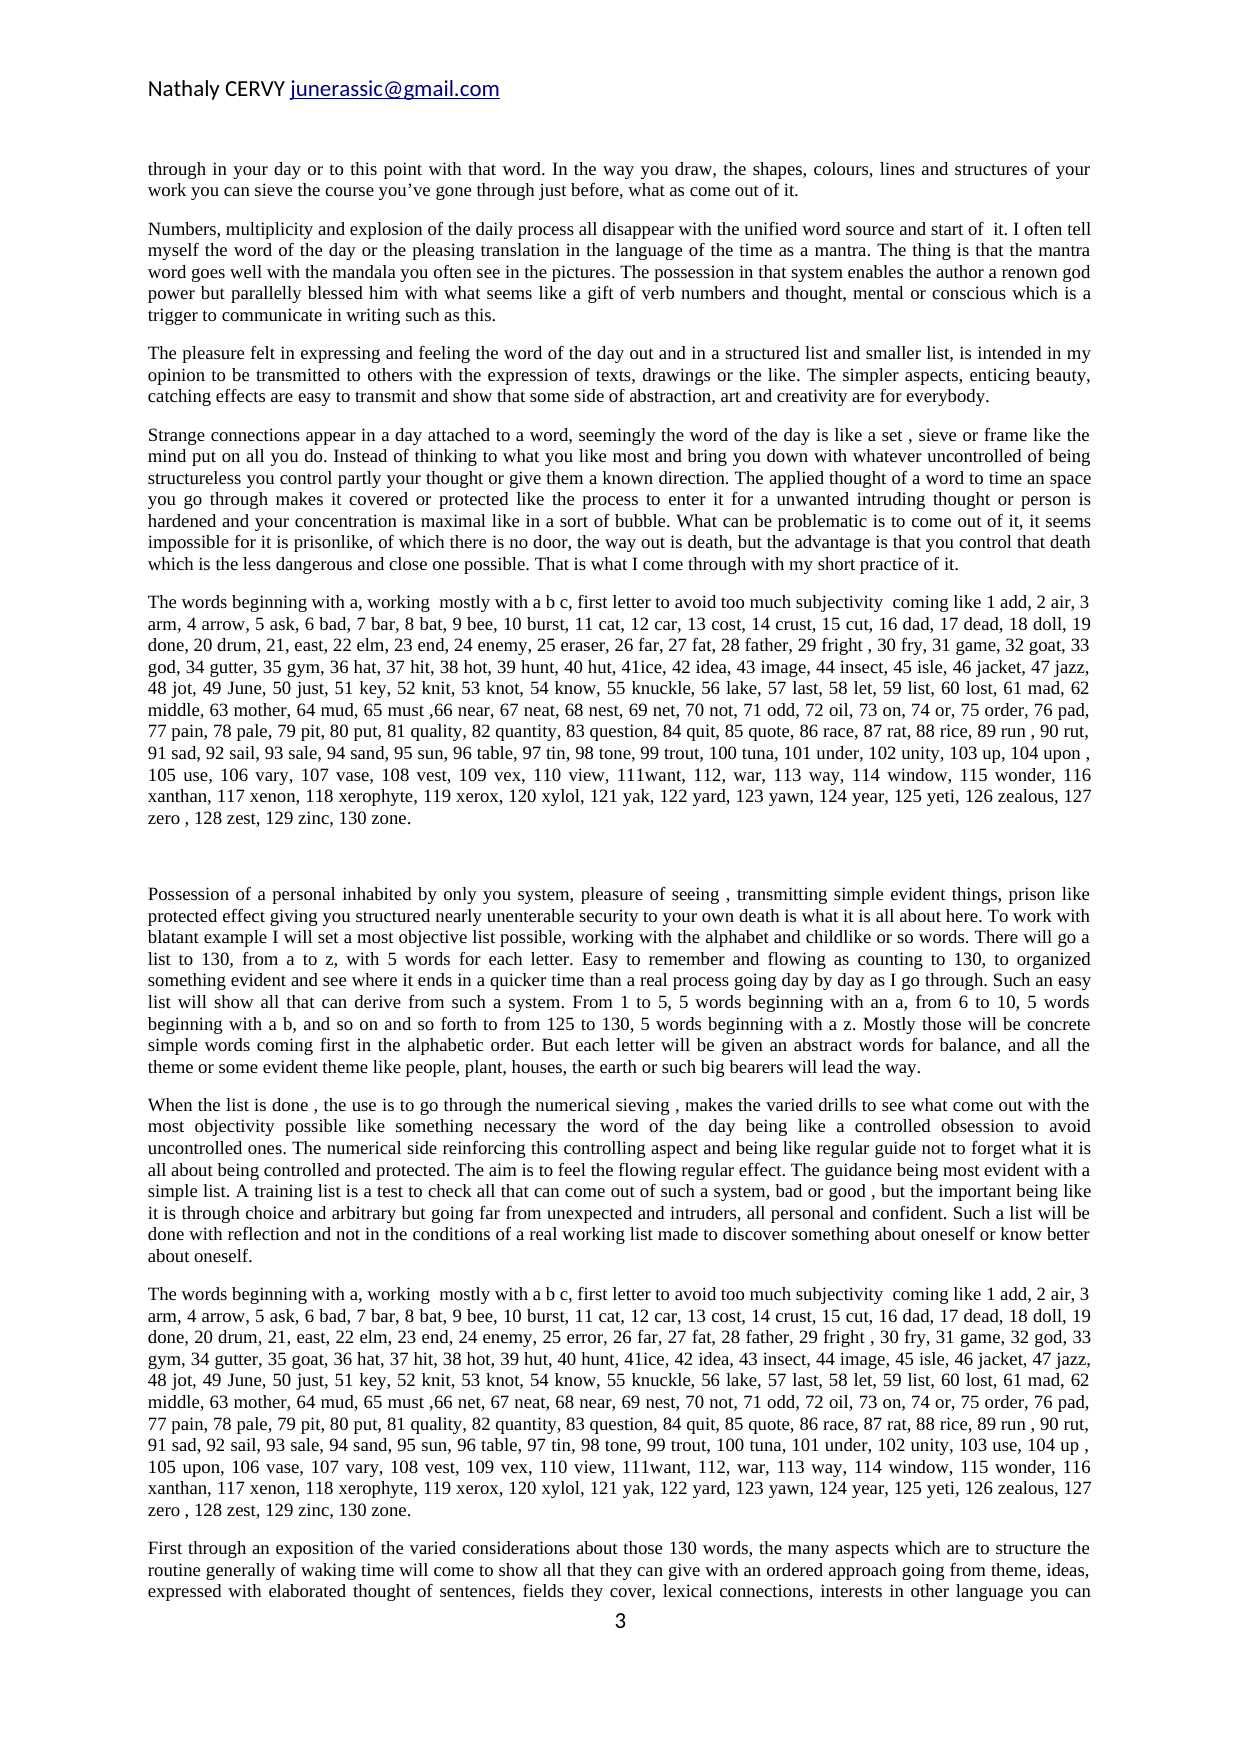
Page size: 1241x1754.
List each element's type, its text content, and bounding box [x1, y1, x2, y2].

text The words beginning with a, working mostly with a b c, first letter to avoid too much subjectivity coming like 1 add, 2 air, 3 arm, 4 arrow, 5 ask, 6 bad, 7 bar, 8 bat, 9 bee, 10 burst, 11 cat, 12 car, 13 cost, 14 crust, 15 cut, 16 dad, 17 dead, 18 doll, 19 done, 20 drum, 21, east, 22 elm, 23 end, 24 enemy, 25 error, 26 far, 27 fat, 28 father, 29 fright , 30 fry, 31 game, 32 god, 33 gym, 34 gutter, 35 goat, 36 hat, 37 hit, 38 hot, 39 hut, 40 hunt, 41ice, 42 idea, 43 insect, 44 image, 45 isle, 46 jacket, 47 jazz, 48 jot, 49 June, 50 just, 51 key, 52 knit, 53 knot, 54 know, 55 knuckle, 56 lake, 57 last, 58 let, 59 list, 60 lost, 61 mad, 62 middle, 63 mother, 64 mud, 65 must ,66 net, 67 neat, 68 near, 69 nest, 70 not, 71 odd, 72 oil, 73 on, 74 or, 75 order, 76 pad, 77 pain, 78 pale, 79 pit, 80 put, 81 quality, 82 quantity, 83 question, 84 quit, 85 quote, 86 race, 87 rat, 88 rice, 89 run , 90 rut, 91 sad, 92 sail, 93 sale, 94 sand, 95 sun, 96 table, 97 tin, 98 tone, 99 trout, 100 tuna, 101 under, 102 unity, 103 use, 104 up , 105 upon, 106 vase, 107 vary, 108 vest, 109 vex, 110 view, 111want, 112, war, 113 way, 114 window, 115 wonder, 116 xanthan, 117 xenon, 118 xerophyte, 119 xerox, 120 xylol, 121 yak, 122 yard, 123 yawn, 124 year, 125 yeti, 126 zealous, 127 zero , 128 zest, 129 zinc, 130 zone. [148, 1283, 1093, 1520]
text When the list is done , the use is to go through the numerical sieving , makes the varied drills to see what come out with the most objectivity possible like something necessary the word of the day being like a controlled obsession to avoid uncontrolled ones. The numerical side reinforcing this controlling aspect and being like regular guide not to forget what it is all about being controlled and protected. The aim is to feel the flowing regular effect. The guidance being most evident with a simple list. A training list is a test to check all that can come out of such a system, bad or good , but the important being like it is through choice and arbitrary but going far from unexpected and intruders, all personal and confident. Such a list will be done with reflection and not in the conditions of a real working list made to discover something about oneself or know better about oneself. [148, 1094, 1093, 1266]
text The pleasure felt in expressing and feeling the word of the day out and in a structured list and smaller list, is intended in my opinion to be transmitted to others with the expression of texts, drawings or the like. The simpler aspects, enticing beauty, catching effects are easy to transmit and show that some side of abstraction, art and creativity are for everybody. [148, 342, 1093, 407]
text Numbers, multiplicity and explosion of the daily process all disappear with the unified word source and start of it. I often tell myself the word of the day or the pleasing translation in the language of the time as a mantra. The thing is that the mantra word goes well with the mandala you often see in the pictures. The possession in that system enables the author a renown god power but parallelly blessed him with what seems like a gift of verb numbers and thought, mental or conscious which is a trigger to communicate in writing such as this. [148, 218, 1093, 325]
text First through an exposition of the varied considerations about those 130 words, the many aspects which are to structure the routine generally of waking time will come to show all that they can give with an ordered approach going from theme, ideas, expressed with elaborated thought of sentences, fields they cover, lexical connections, interests in other language you can [148, 1537, 1093, 1602]
text Strange connections appear in a day attached to a word, seemingly the word of the day is like a set , sieve or frame like the mind put on all you do. Instead of thinking to what you like most and bring you down with whatever uncontrolled of being structureless you control partly your thought or give them a known direction. The applied thought of a word to time an space you go through makes it covered or protected like the process to enter it for a unwanted intruding thought or person is hardened and your concentration is maximal like in a sort of bubble. What can be problematic is to come out of it, it seems impossible for it is prisonlike, of which there is no door, the way out is death, but the advantage is that you control that death which is the less dangerous and close one possible. That is what I come through with my short practice of it. [148, 423, 1093, 574]
text Possession of a personal inhabited by only you system, pleasure of seeing , transmitting simple evident things, prison like protected effect giving you structured nearly unenterable security to your own death is what it is all about here. To work with blatant example I will set a most objective list possible, working with the alphabet and childlike or so words. There will go a list to 130, from a to z, with 5 words for each letter. Easy to remember and flowing as counting to 130, to organized something evident and see where it ends in a quicker time than a real process going day by day as I go through. Such an easy list will show all that can derive from such a system. From 1 to 5, 5 words beginning with an a, from 6 to 10, 5 words beginning with a b, and so on and so forth to from 125 to 130, 5 words beginning with a z. Mostly those will be concrete simple words coming first in the alphabetic order. But each letter will be given an abstract words for balance, and all the theme or some evident theme like people, plant, houses, the earth or such big bearers will lead the way. [148, 883, 1093, 1077]
text The words beginning with a, working mostly with a b c, first letter to avoid too much subjectivity coming like 1 add, 2 air, 3 arm, 4 arrow, 5 ask, 6 bad, 7 bar, 8 bat, 9 bee, 10 burst, 11 cat, 12 car, 13 cost, 14 crust, 15 cut, 16 dad, 17 dead, 18 doll, 19 done, 20 drum, 21, east, 22 elm, 23 end, 24 enemy, 25 eraser, 26 far, 27 fat, 28 father, 29 fright , 30 fry, 31 game, 32 goat, 33 god, 34 gutter, 35 gym, 36 hat, 37 hit, 38 hot, 39 hunt, 40 hut, 41ice, 42 idea, 43 image, 44 insect, 45 isle, 46 jacket, 47 jazz, 48 jot, 49 June, 50 just, 51 key, 52 knit, 53 knot, 54 know, 55 knuckle, 56 lake, 57 last, 58 let, 59 list, 60 lost, 61 mad, 62 middle, 63 mother, 64 mud, 65 must ,66 near, 67 neat, 68 nest, 69 net, 70 not, 71 odd, 72 oil, 73 on, 74 or, 75 order, 76 pad, 77 pain, 78 pale, 79 pit, 80 put, 81 quality, 82 quantity, 83 question, 84 quit, 85 quote, 86 race, 87 rat, 88 rice, 89 run , 90 rut, 91 sad, 92 sail, 93 sale, 94 sand, 95 sun, 96 table, 97 tin, 98 tone, 99 trout, 100 tuna, 101 under, 102 unity, 103 up, 104 upon , 105 use, 106 vary, 107 vase, 108 vest, 109 vex, 110 view, 111want, 112, war, 113 way, 114 window, 115 wonder, 116 xanthan, 117 xenon, 118 xerophyte, 119 xerox, 120 xylol, 121 yak, 122 yard, 123 yawn, 124 year, 125 yeti, 126 zealous, 127 zero , 128 zest, 129 zinc, 130 zone. [148, 591, 1093, 828]
text through in your day or to this point with that word. In the way you draw, the shapes, colours, lines and structures of your work you can sieve the course you’ve gone through just before, what as come out of it. [148, 158, 1093, 201]
